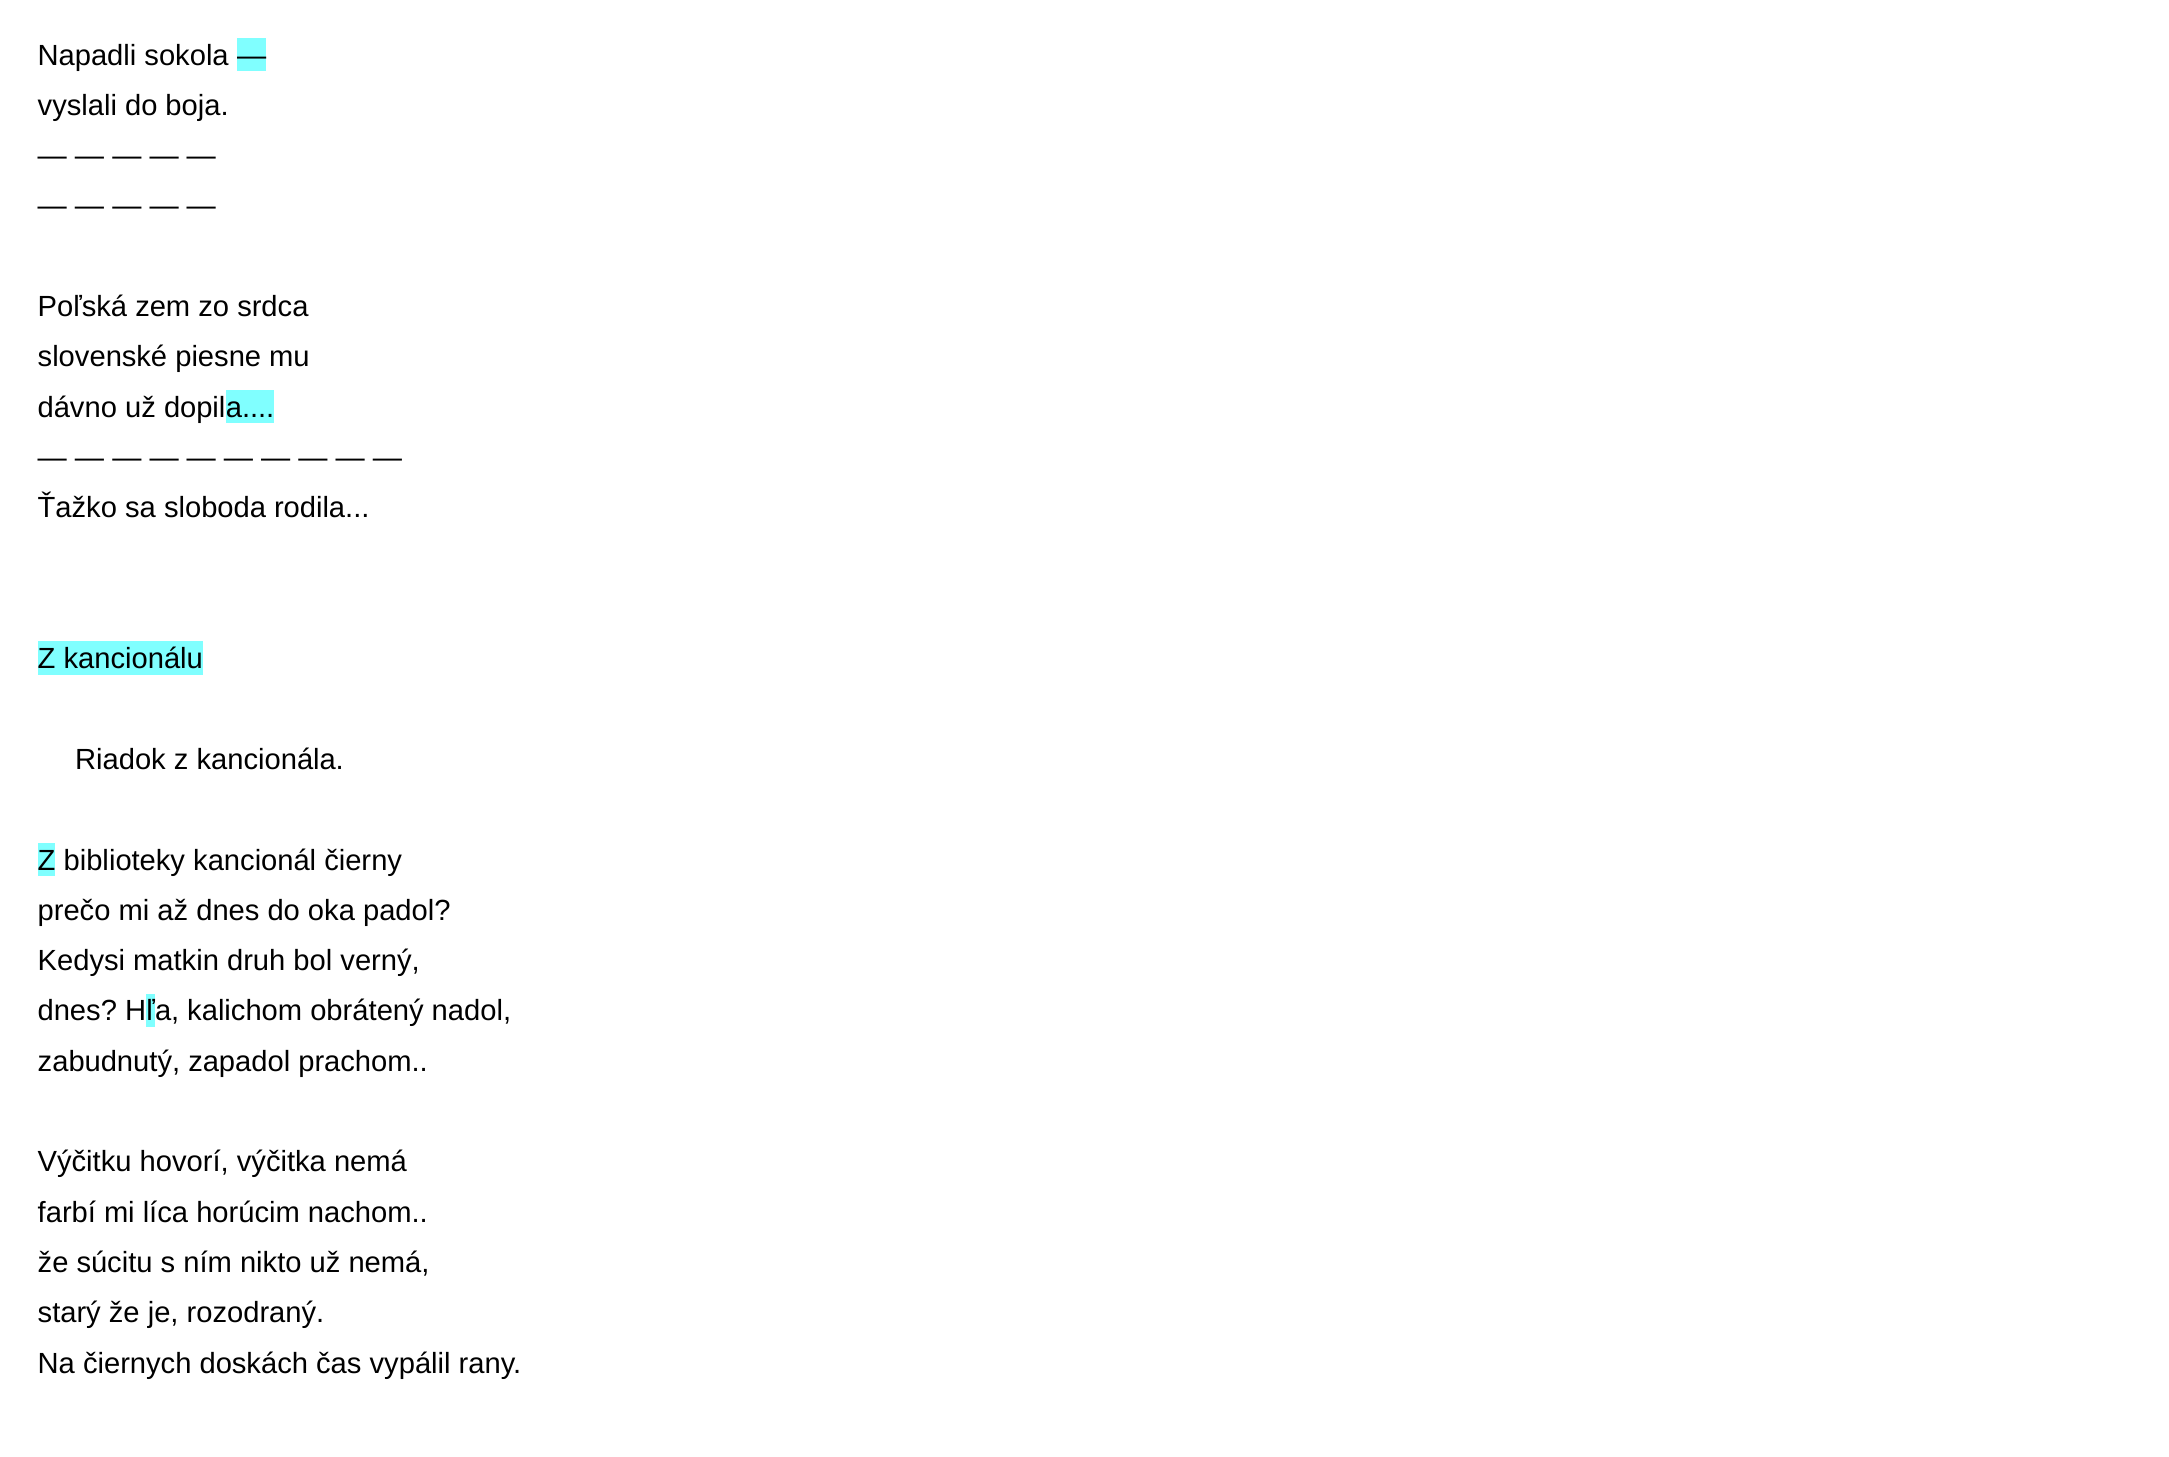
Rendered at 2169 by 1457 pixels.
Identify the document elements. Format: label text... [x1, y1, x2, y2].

text zabudnutý, zapadol prachom.. [37, 1044, 1130, 1077]
text Z kancionálu [37, 641, 1130, 675]
text — — — — — [37, 188, 1130, 222]
text Kedysi matkin druh bol verný, [37, 943, 1130, 977]
text prečo mi až dnes do oka padol? [37, 893, 1130, 926]
text Na čiernych doskách čas vypálil rany. [37, 1346, 1130, 1379]
text že súcitu s ním nikto už nemá, [37, 1245, 1130, 1278]
text Ťažko sa sloboda rodila... [37, 490, 1130, 524]
text starý že je, rozodraný. [37, 1295, 1130, 1329]
text farbí mi líca horúcim nachom.. [37, 1195, 1130, 1228]
text Výčitku hovorí, výčitka nemá [37, 1144, 1130, 1178]
text Poľská zem zo srdca [37, 289, 1130, 323]
subtitle Riadok z kancionála. [37, 742, 1130, 775]
text dávno už dopila.... [37, 390, 1130, 423]
text dnes? Hľa, kalichom obrátený nadol, [37, 993, 1130, 1027]
text vyslali do boja. [37, 88, 1130, 121]
text — — — — — [37, 138, 1130, 172]
text Napadli sokola — [37, 37, 1130, 71]
text Z biblioteky kancionál čierny [37, 842, 1130, 876]
text slovenské piesne mu [37, 339, 1130, 373]
text — — — — — — — — — — [37, 440, 1130, 473]
